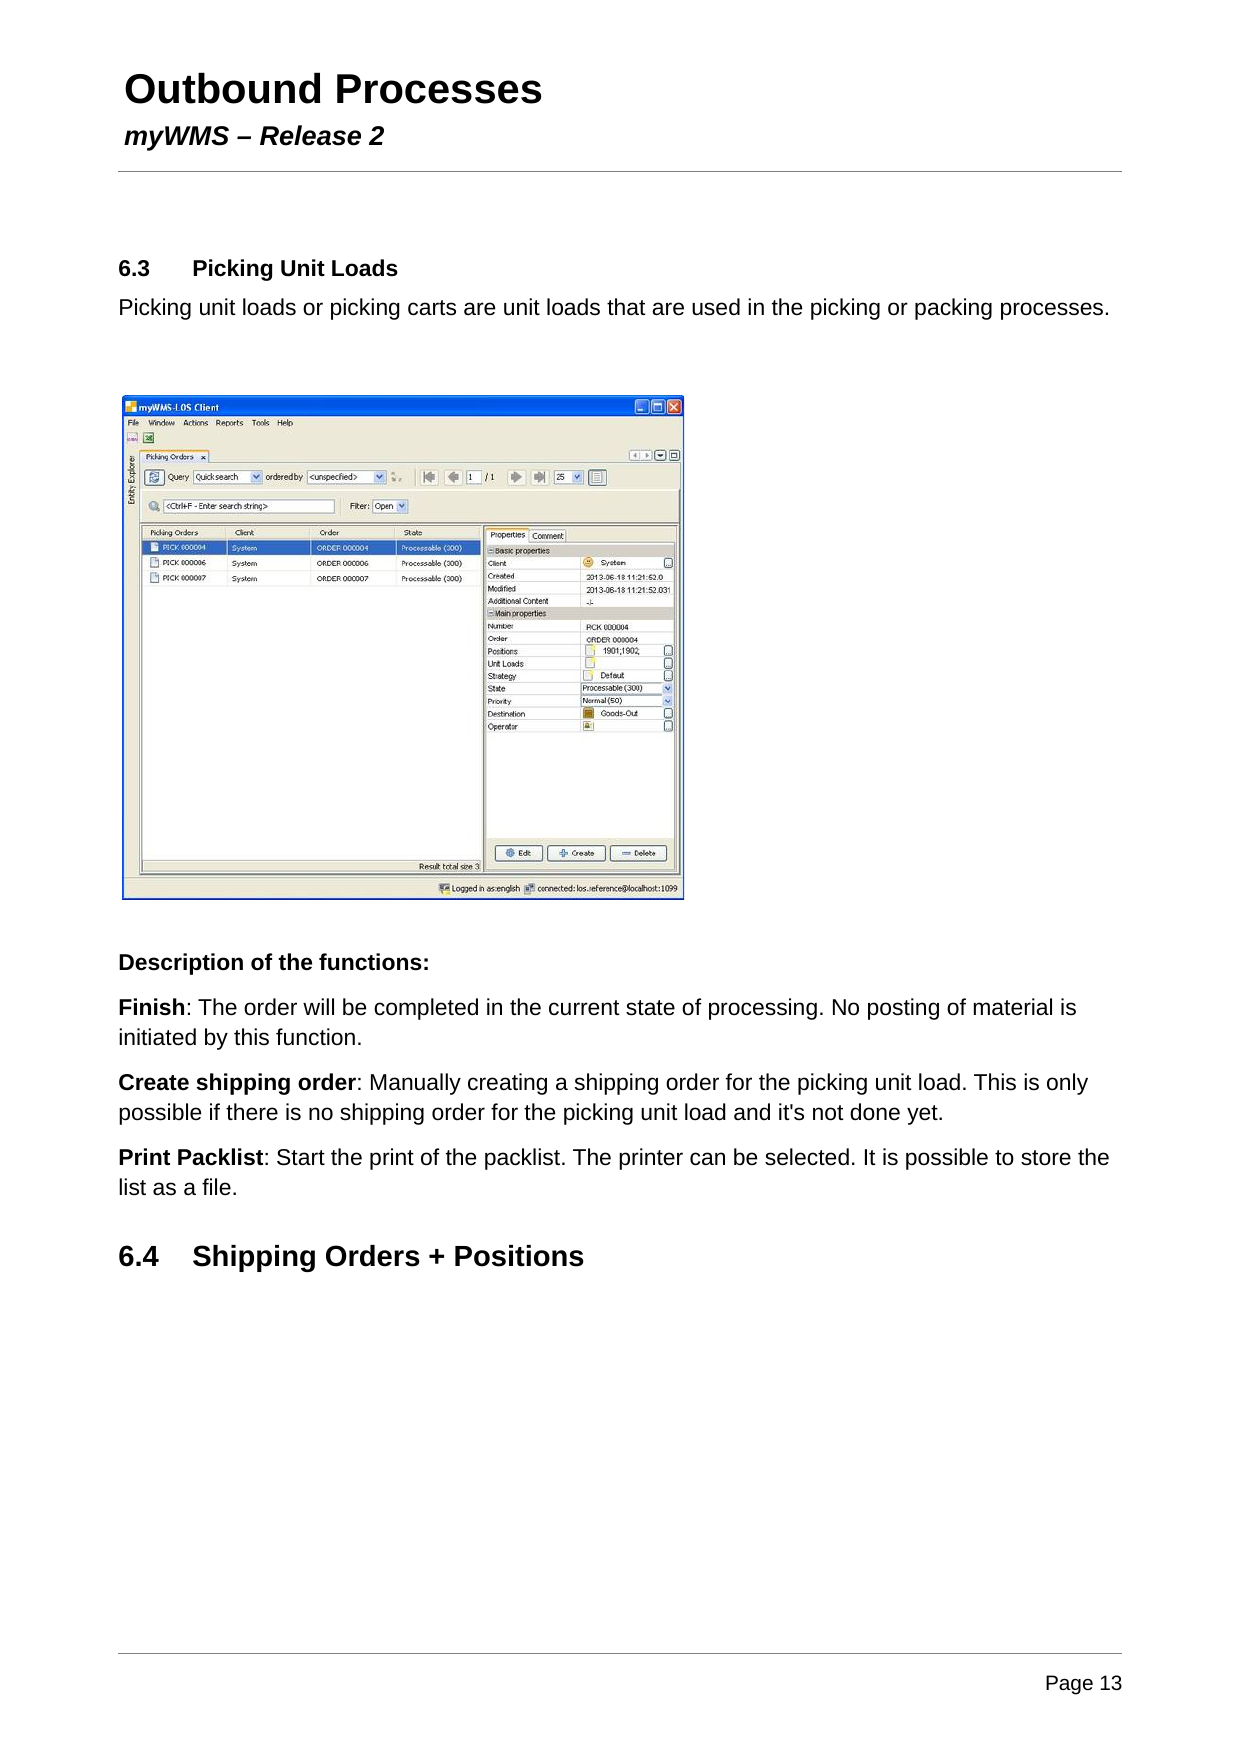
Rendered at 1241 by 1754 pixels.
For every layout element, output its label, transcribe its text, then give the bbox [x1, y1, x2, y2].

text Print Packlist: Start the print of the packlist. The printer can be selected. It is possible to store the list as a file. [118, 1143, 1122, 1200]
text Create shipping order: Manually creating a shipping order for the picking unit load. This is only possible if there is no shipping order for the picking unit load and it's not done yet. [118, 1068, 1122, 1125]
picture [122, 395, 685, 900]
text Description of the functions: [118, 949, 1122, 975]
text Picking unit loads or picking carts are unit loads that are used in the picking or packing processes. [118, 294, 1122, 320]
text Finish: The order will be completed in the current state of processing. No posting of material is initiated by this function. [118, 993, 1122, 1050]
subtitle Picking Unit Loads [118, 255, 1122, 281]
subtitle Shipping Orders + Positions [118, 1239, 1122, 1273]
